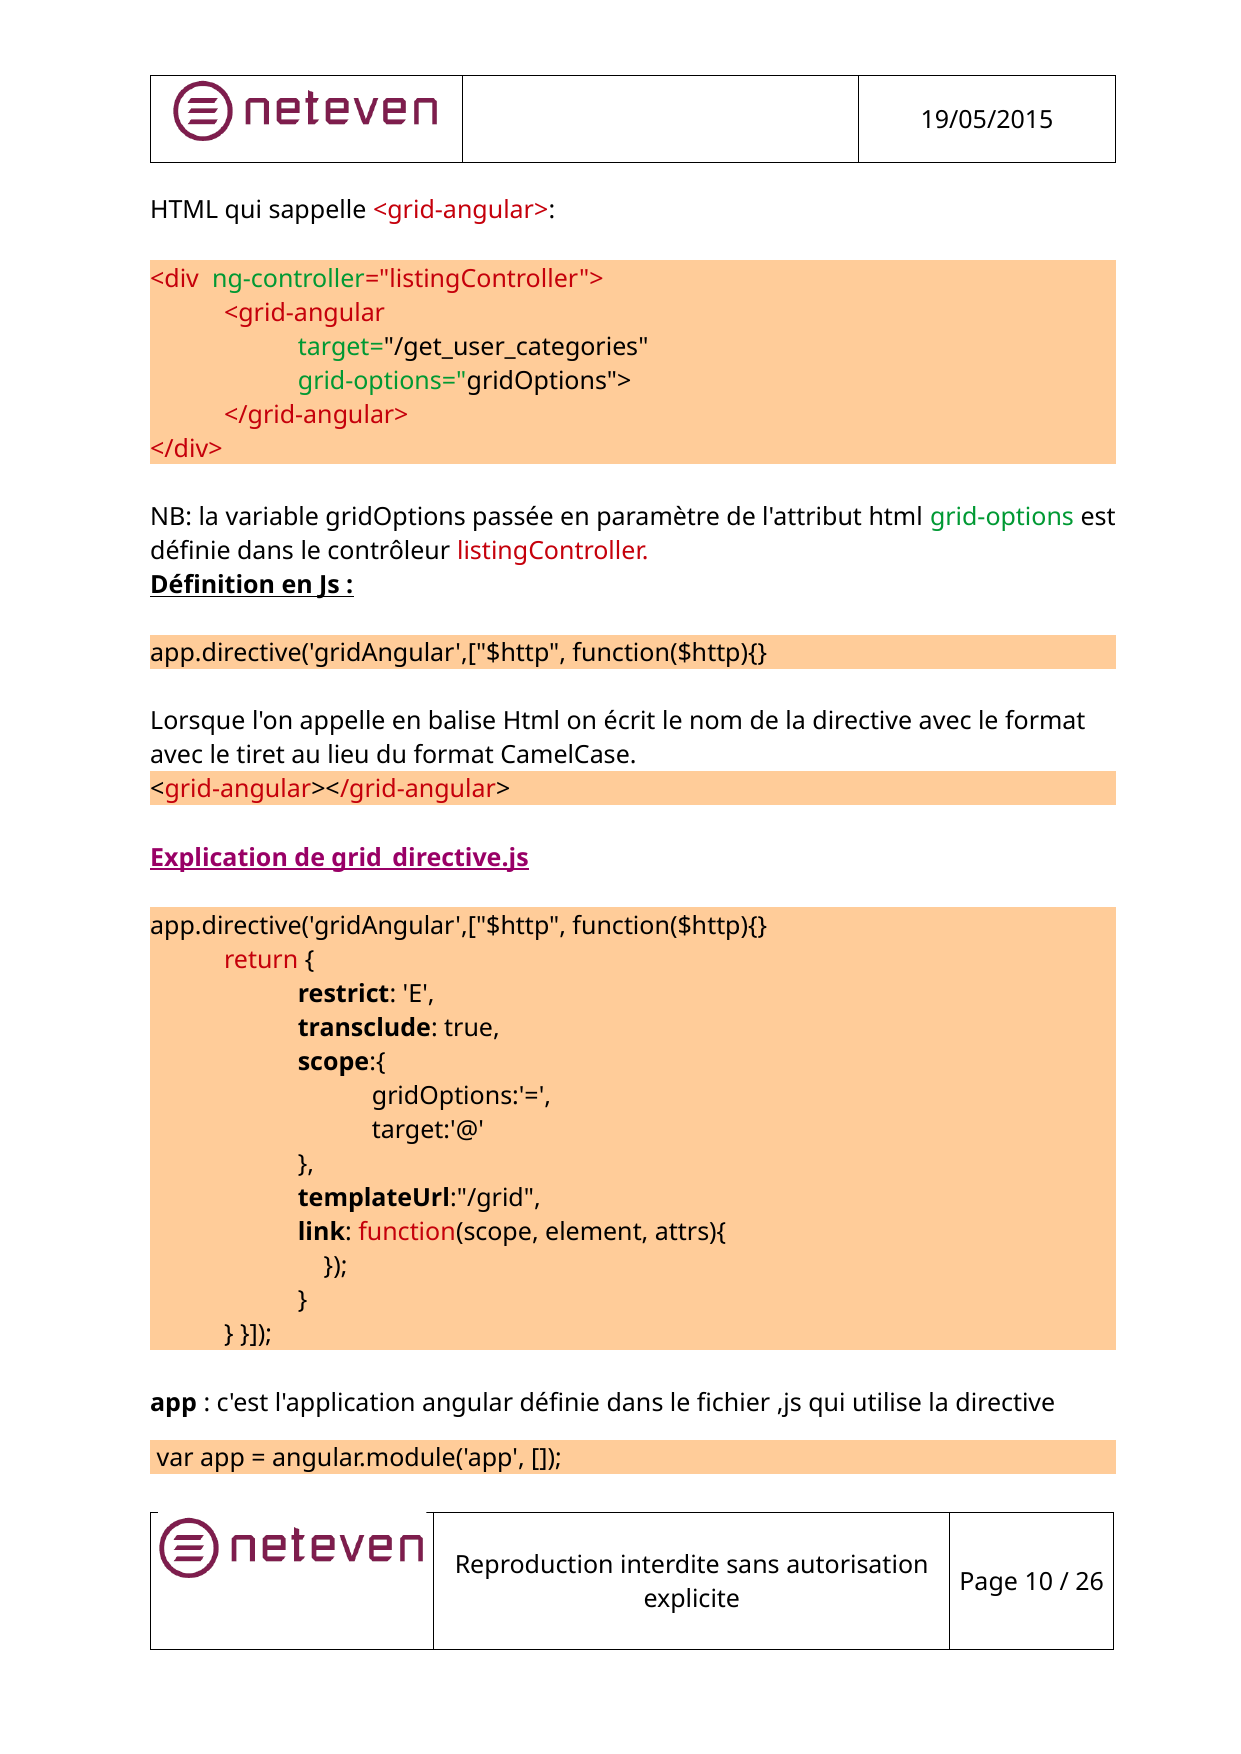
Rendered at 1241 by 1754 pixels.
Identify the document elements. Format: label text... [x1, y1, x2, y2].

text </grid-angular> [150, 396, 1116, 431]
picture [172, 76, 441, 148]
text HTML qui sappelle <grid-angular>: [150, 192, 1116, 226]
text <div ng-controller="listingController"> [150, 260, 1116, 294]
picture [158, 1512, 427, 1585]
text target="/get_user_categories" [150, 328, 1116, 362]
text templateUrl:"/grid", [150, 1180, 1116, 1214]
text Explication de grid_directive.js [150, 839, 1116, 873]
text NB: la variable gridOptions passée en paramètre de l'attribut html grid-options est définie dans le contrôleur listingController. [150, 499, 1116, 567]
text grid-options="gridOptions"> [150, 362, 1116, 396]
text app.directive('gridAngular',["$http", function($http){} [150, 635, 1116, 669]
text }); [150, 1248, 1116, 1282]
text gridOptions:'=', [150, 1078, 1116, 1112]
text app.directive('gridAngular',["$http", function($http){} [150, 907, 1116, 941]
text Lorsque l'on appelle en balise Html on écrit le nom de la directive avec le format avec le tiret au lieu du format CamelCase. [150, 703, 1116, 771]
text <grid-angular [150, 294, 1116, 328]
text } [150, 1282, 1116, 1316]
text Définition en Js : [150, 567, 1116, 601]
text } }]); [150, 1316, 1116, 1350]
text scope:{ [150, 1044, 1116, 1078]
text <grid-angular></grid-angular> [150, 771, 1116, 805]
text link: function(scope, element, attrs){ [150, 1214, 1116, 1248]
text transclude: true, [150, 1009, 1116, 1044]
text restrict: 'E', [150, 976, 1116, 1009]
text return { [150, 941, 1116, 976]
text </div> [150, 431, 1116, 464]
text var app = angular.module('app', []); [150, 1440, 1116, 1474]
text }, [150, 1146, 1116, 1180]
text target:'@' [150, 1112, 1116, 1146]
text app : c'est l'application angular définie dans le fichier ,js qui utilise la directive [150, 1384, 1116, 1418]
